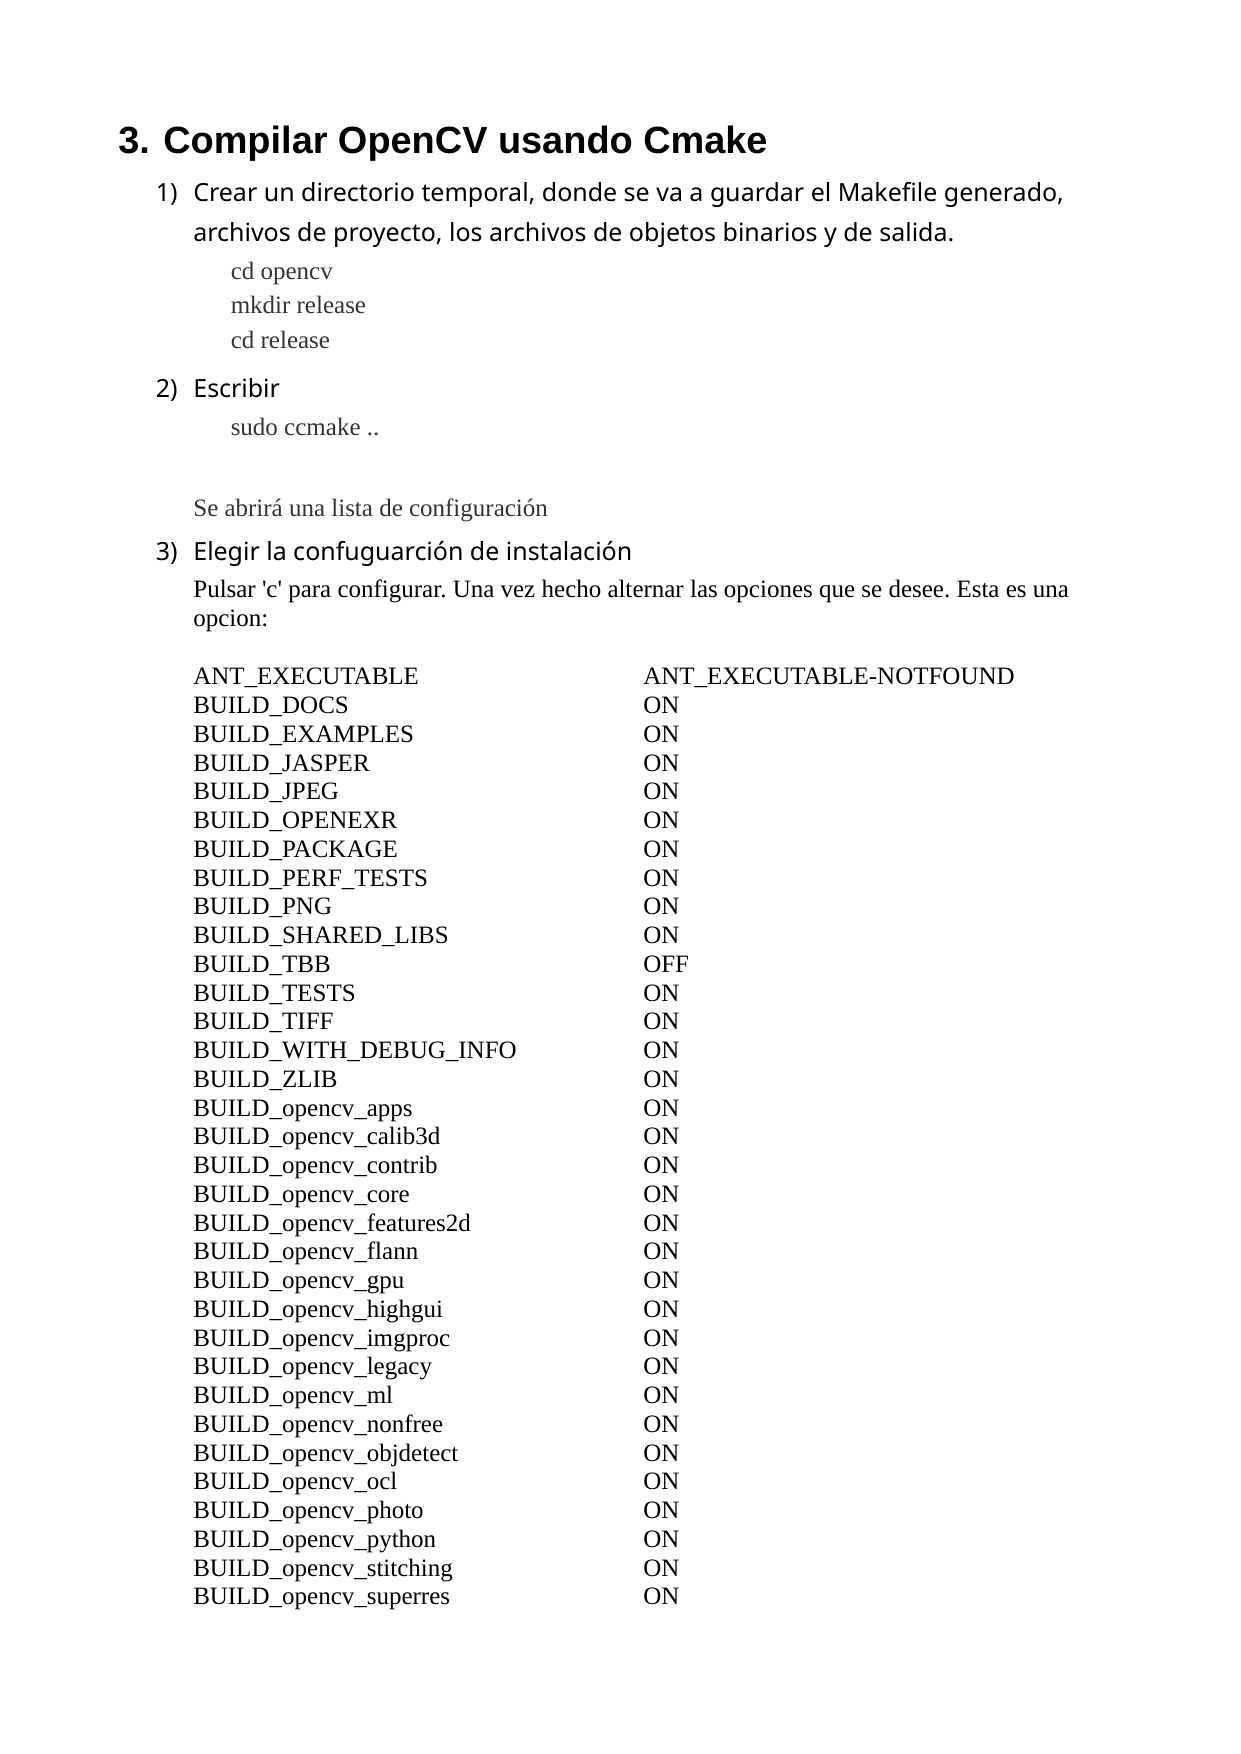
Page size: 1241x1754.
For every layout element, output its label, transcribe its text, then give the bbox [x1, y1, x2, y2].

text BUILD_opencv_stitching ON [193, 1553, 1122, 1581]
text BUILD_OPENEXR ON [193, 805, 1122, 834]
text BUILD_opencv_imgproc ON [193, 1323, 1122, 1351]
text BUILD_opencv_calib3d ON [193, 1121, 1122, 1150]
text BUILD_JASPER ON [193, 748, 1122, 776]
text BUILD_opencv_legacy ON [193, 1351, 1122, 1380]
text BUILD_opencv_photo ON [193, 1495, 1122, 1524]
text BUILD_PNG ON [193, 891, 1122, 920]
list Crear un directorio temporal, donde se va a guardar el Makefile generado, archivos de proyecto, los archivos de objetos binarios y de salida. [156, 174, 1122, 249]
text BUILD_opencv_highgui ON [193, 1294, 1122, 1323]
text BUILD_opencv_ml ON [193, 1380, 1122, 1409]
list Se abrirá una lista de configuración [156, 493, 1122, 522]
text BUILD_EXAMPLES ON [193, 719, 1122, 748]
text BUILD_opencv_apps ON [193, 1093, 1122, 1121]
text BUILD_opencv_python ON [193, 1524, 1122, 1553]
text BUILD_TESTS ON [193, 978, 1122, 1006]
text BUILD_opencv_gpu ON [193, 1265, 1122, 1294]
text BUILD_SHARED_LIBS ON [193, 920, 1122, 949]
text BUILD_WITH_DEBUG_INFO ON [193, 1035, 1122, 1064]
text BUILD_opencv_flann ON [193, 1236, 1122, 1265]
text BUILD_TBB OFF [193, 949, 1122, 978]
list cd opencv [193, 256, 1122, 285]
text BUILD_opencv_contrib ON [193, 1150, 1122, 1179]
text BUILD_opencv_superres ON [193, 1581, 1122, 1610]
text BUILD_PACKAGE ON [193, 834, 1122, 863]
subtitle Compilar OpenCV usando Cmake [118, 118, 1122, 162]
text BUILD_opencv_features2d ON [193, 1208, 1122, 1236]
list mkdir release [193, 290, 1122, 319]
text BUILD_TIFF ON [193, 1006, 1122, 1035]
list Elegir la confuguarción de instalación [156, 533, 1122, 568]
text BUILD_DOCS ON [193, 690, 1122, 719]
text ANT_EXECUTABLE ANT_EXECUTABLE-NOTFOUND [193, 661, 1122, 690]
list sudo ccmake .. [193, 412, 1122, 441]
text BUILD_PERF_TESTS ON [193, 863, 1122, 891]
text BUILD_opencv_ocl ON [193, 1466, 1122, 1495]
text BUILD_opencv_nonfree ON [193, 1409, 1122, 1438]
text BUILD_opencv_objdetect ON [193, 1438, 1122, 1466]
text BUILD_opencv_core ON [193, 1179, 1122, 1208]
text BUILD_ZLIB ON [193, 1064, 1122, 1093]
text BUILD_JPEG ON [193, 776, 1122, 805]
list Escribir [156, 371, 1122, 405]
list cd release [193, 325, 1122, 354]
text Pulsar 'c' para configurar. Una vez hecho alternar las opciones que se desee. Esta es una opcion: [193, 574, 1122, 632]
